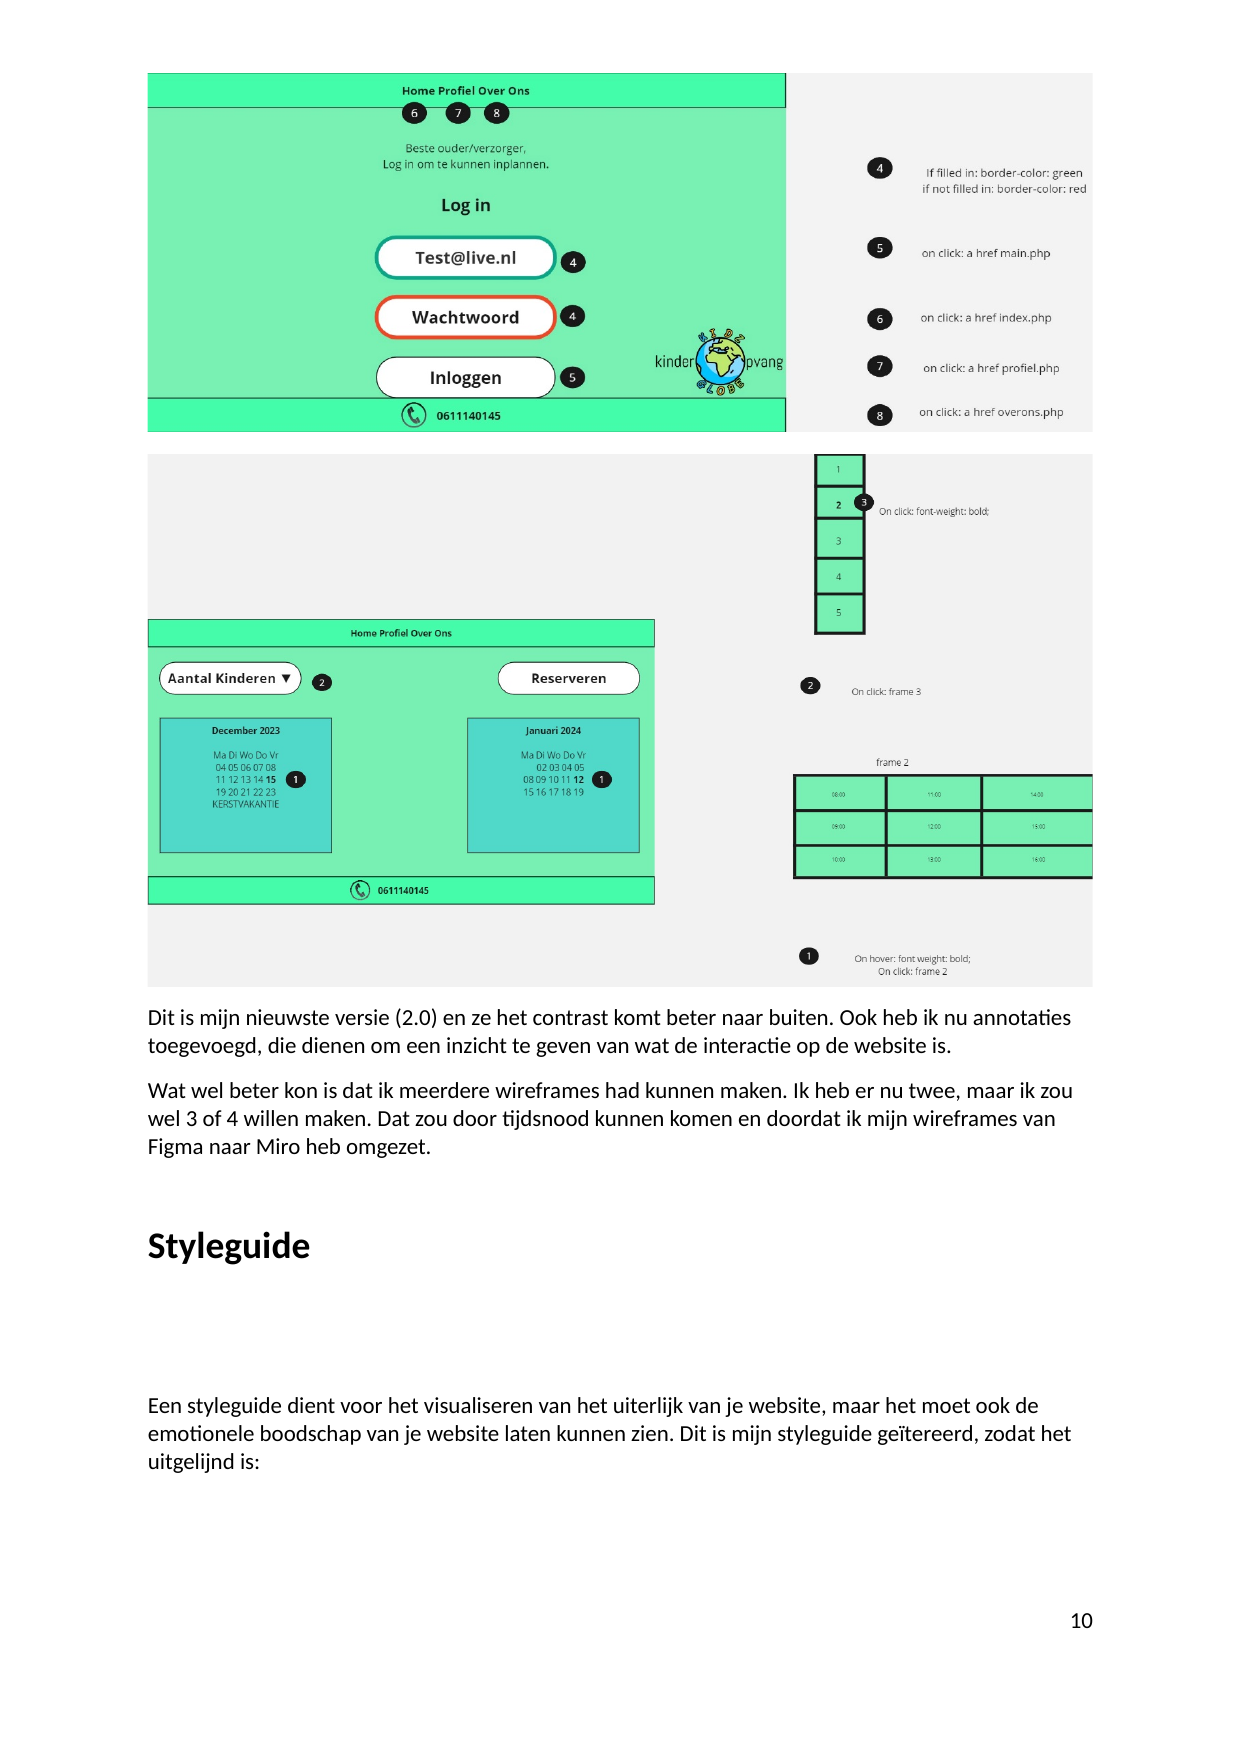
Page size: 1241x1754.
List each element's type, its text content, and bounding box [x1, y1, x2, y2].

text Dit is mijn nieuwste versie (2.0) en ze het contrast komt beter naar buiten. Ook heb ik nu annotaties toegevoegd, die dienen om een inzicht te geven van wat de interactie op de website is. [148, 1003, 1093, 1059]
text Styleguide [148, 1222, 1093, 1267]
text Wat wel beter kon is dat ik meerdere wireframes had kunnen maken. Ik heb er nu twee, maar ik zou wel 3 of 4 willen maken. Dat zou door tijdsnood kunnen komen en doordat ik mijn wireframes van Figma naar Miro heb omgezet. [148, 1076, 1093, 1160]
text Een styleguide dient voor het visualiseren van het uiterlijk van je website, maar het moet ook de emotionele boodschap van je website laten kunnen zien. Dit is mijn styleguide geïtereerd, zodat het uitgelijnd is: [148, 1391, 1093, 1475]
